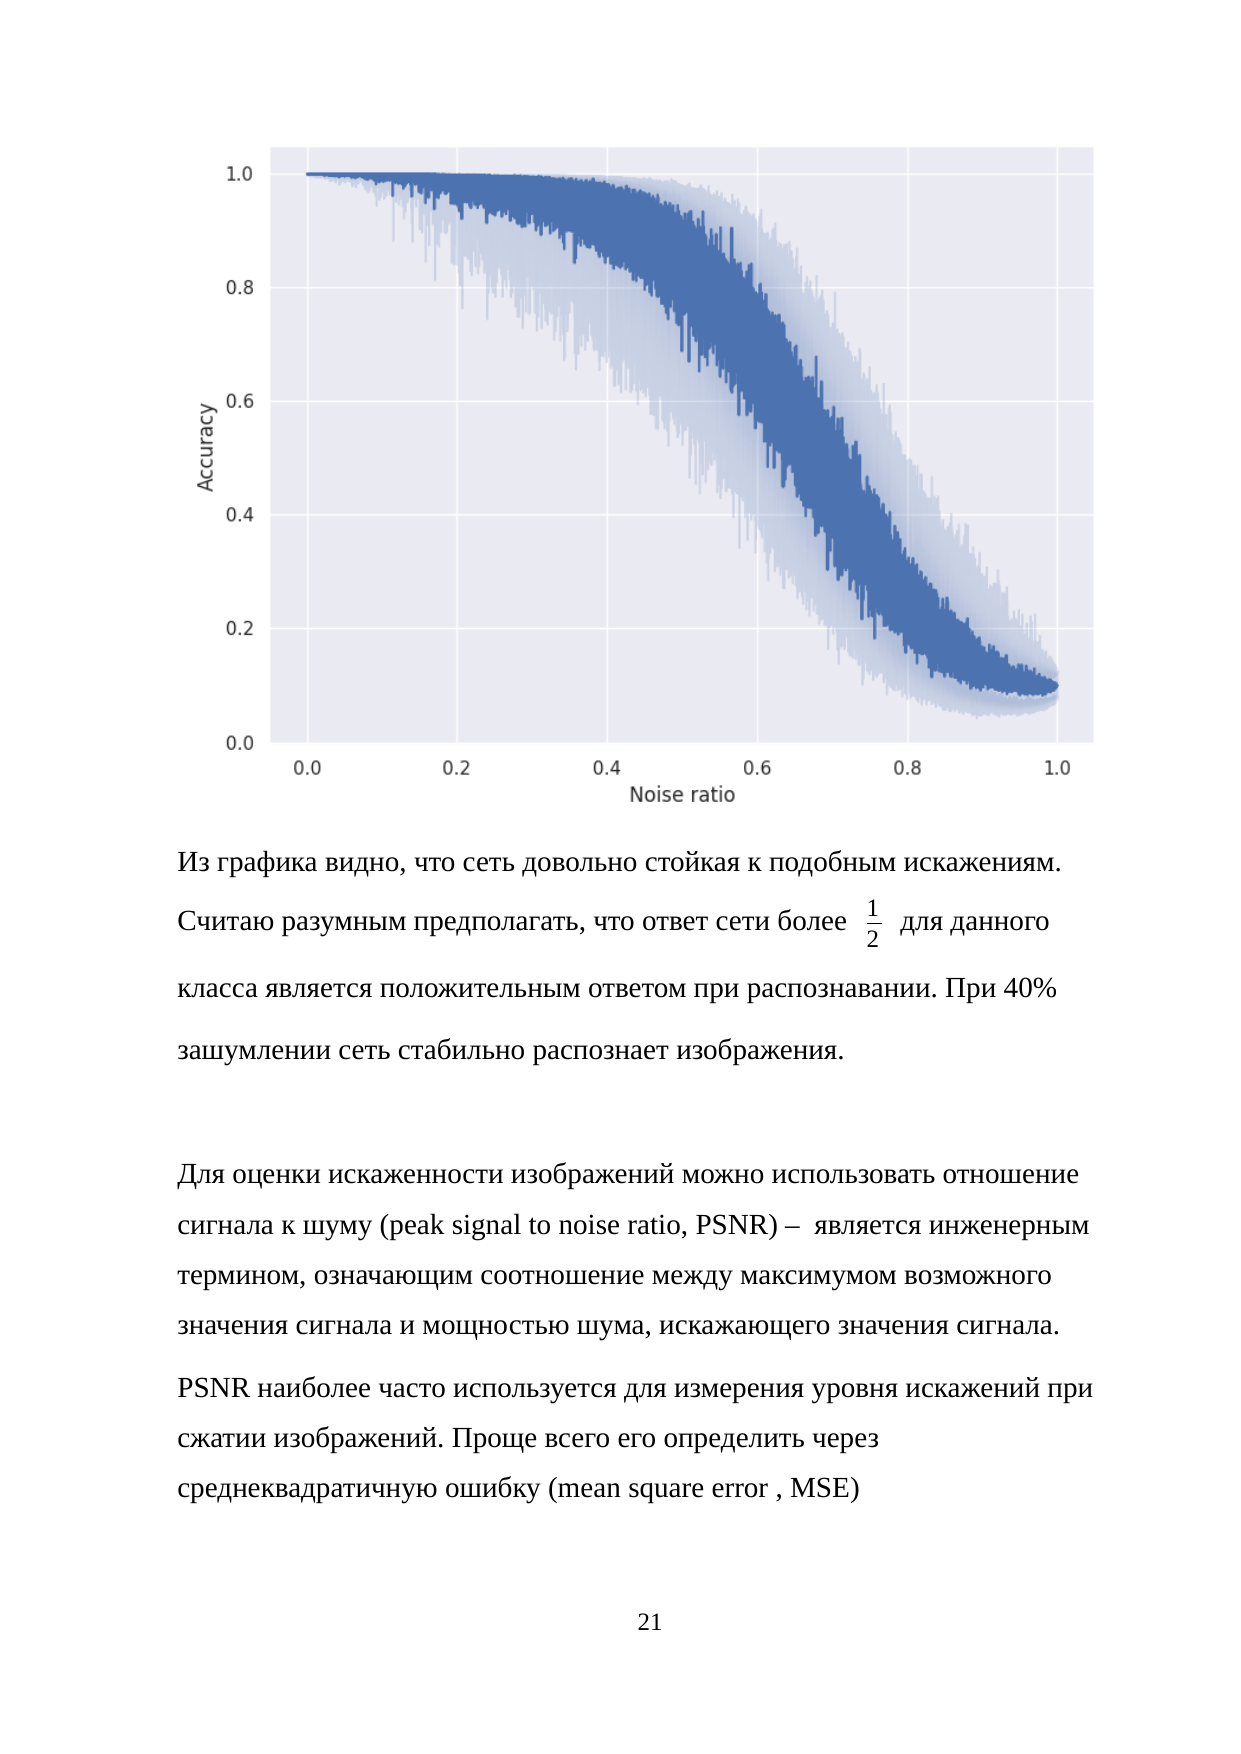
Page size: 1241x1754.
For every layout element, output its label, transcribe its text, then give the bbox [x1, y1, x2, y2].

text зашумлении сеть стабильно распознает изображения. [177, 1032, 1122, 1066]
text PSNR наиболее часто используется для измерения уровня искажений при сжатии изображений. Проще всего его определить через среднеквадратичную ошибку (mean square error , MSE) [177, 1370, 1122, 1504]
text Из графика видно, что сеть довольно стойкая к подобным искажениям. Считаю разумным предполагать, что ответ сети болеедля данного класса является положительным ответом при распознавании. При 40% [177, 828, 1122, 1003]
text Для оценки искаженности изображений можно использовать отношение сигнала к шуму (peak signal to noise ratio, PSNR) – является инженерным термином, означающим соотношение между максимумом возможного значения сигнала и мощностью шума, искажающего значения сигнала. [177, 1157, 1122, 1341]
picture [177, 118, 1123, 828]
